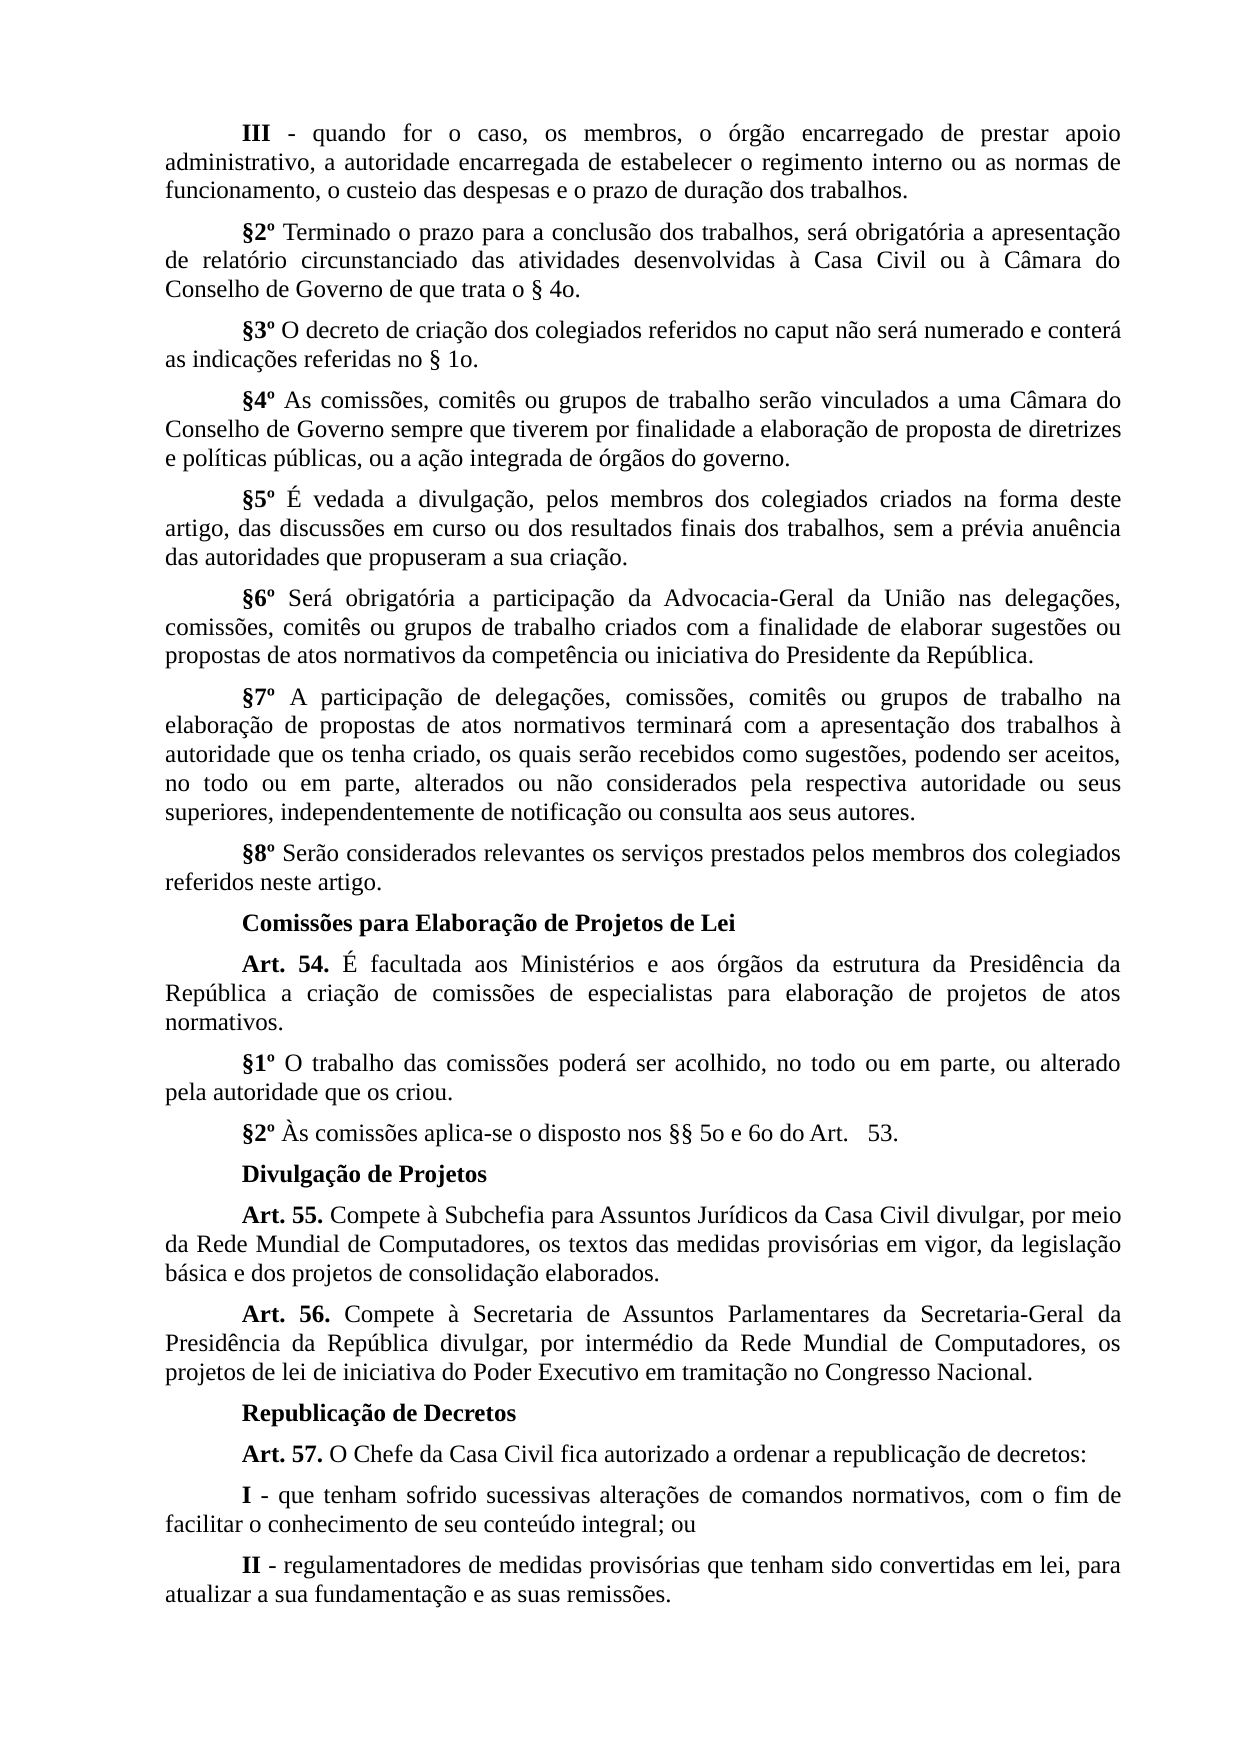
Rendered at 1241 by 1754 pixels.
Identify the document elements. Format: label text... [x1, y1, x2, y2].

text Divulgação de Projetos [165, 1159, 1122, 1188]
text I - que tenham sofrido sucessivas alterações de comandos normativos, com o fim de facilitar o conhecimento de seu conteúdo integral; ou [165, 1481, 1122, 1538]
text Republicação de Decretos [165, 1398, 1122, 1427]
text II - regulamentadores de medidas provisórias que tenham sido convertidas em lei, para atualizar a sua fundamentação e as suas remissões. [165, 1551, 1122, 1608]
text §1º O trabalho das comissões poderá ser acolhido, no todo ou em parte, ou alterado pela autoridade que os criou. [165, 1048, 1122, 1106]
text §2º Terminado o prazo para a conclusão dos trabalhos, será obrigatória a apresentação de relatório circunstanciado das atividades desenvolvidas à Casa Civil ou à Câmara do Conselho de Governo de que trata o § 4o. [165, 217, 1122, 303]
text Art. 54. É facultada aos Ministérios e aos órgãos da estrutura da Presidência da República a criação de comissões de especialistas para elaboração de projetos de atos normativos. [165, 949, 1122, 1036]
text III - quando for o caso, os membros, o órgão encarregado de prestar apoio administrativo, a autoridade encarregada de estabelecer o regimento interno ou as normas de funcionamento, o custeio das despesas e o prazo de duração dos trabalhos. [165, 118, 1122, 204]
text §6º Será obrigatória a participação da Advocacia-Geral da União nas delegações, comissões, comitês ou grupos de trabalho criados com a finalidade de elaborar sugestões ou propostas de atos normativos da competência ou iniciativa do Presidente da República. [165, 583, 1122, 669]
text §3º O decreto de criação dos colegiados referidos no caput não será numerado e conterá as indicações referidas no § 1o. [165, 316, 1122, 373]
text Art. 57. O Chefe da Casa Civil fica autorizado a ordenar a republicação de decretos: [165, 1439, 1122, 1468]
text Art. 56. Compete à Secretaria de Assuntos Parlamentares da Secretaria-Geral da Presidência da República divulgar, por intermédio da Rede Mundial de Computadores, os projetos de lei de iniciativa do Poder Executivo em tramitação no Congresso Nacional. [165, 1299, 1122, 1386]
text §2º Às comissões aplica-se o disposto nos §§ 5o e 6o do Art. 53. [165, 1118, 1122, 1147]
text §4º As comissões, comitês ou grupos de trabalho serão vinculados a uma Câmara do Conselho de Governo sempre que tiverem por finalidade a elaboração de proposta de diretrizes e políticas públicas, ou a ação integrada de órgãos do governo. [165, 386, 1122, 472]
text §5º É vedada a divulgação, pelos membros dos colegiados criados na forma deste artigo, das discussões em curso ou dos resultados finais dos trabalhos, sem a prévia anuência das autoridades que propuseram a sua criação. [165, 484, 1122, 571]
text §7º A participação de delegações, comissões, comitês ou grupos de trabalho na elaboração de propostas de atos normativos terminará com a apresentação dos trabalhos à autoridade que os tenha criado, os quais serão recebidos como sugestões, podendo ser aceitos, no todo ou em parte, alterados ou não considerados pela respectiva autoridade ou seus superiores, independentemente de notificação ou consulta aos seus autores. [165, 682, 1122, 826]
text §8º Serão considerados relevantes os serviços prestados pelos membros dos colegiados referidos neste artigo. [165, 838, 1122, 896]
text Comissões para Elaboração de Projetos de Lei [165, 908, 1122, 937]
text Art. 55. Compete à Subchefia para Assuntos Jurídicos da Casa Civil divulgar, por meio da Rede Mundial de Computadores, os textos das medidas provisórias em vigor, da legislação básica e dos projetos de consolidação elaborados. [165, 1201, 1122, 1287]
